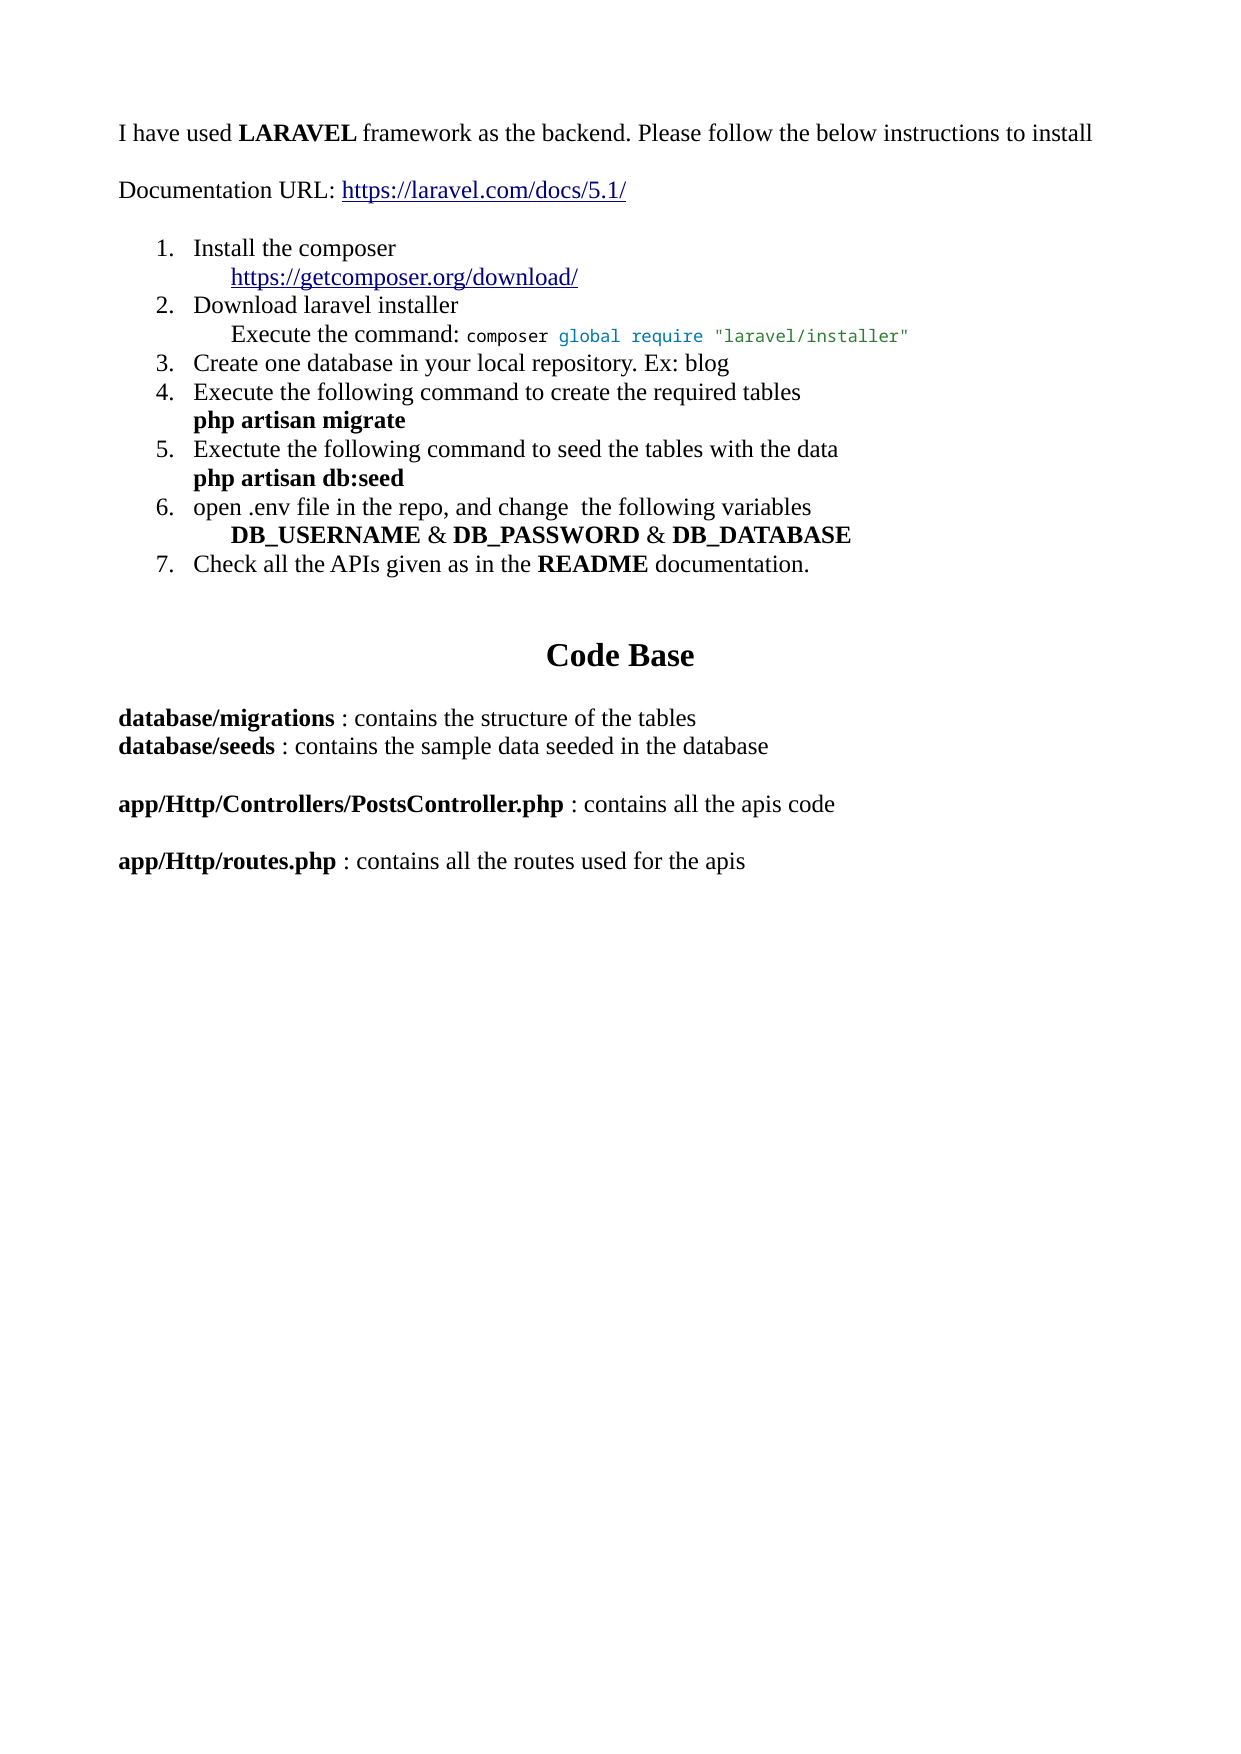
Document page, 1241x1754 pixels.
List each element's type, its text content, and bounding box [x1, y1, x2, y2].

list Install the composer [156, 233, 1122, 262]
text app/Http/routes.php : contains all the routes used for the apis [118, 846, 1122, 875]
list open .env file in the repo, and change the following variables [156, 492, 1122, 521]
list Download laravel installer [156, 291, 1122, 319]
text app/Http/Controllers/PostsController.php : contains all the apis code [118, 789, 1122, 818]
text Documentation URL: https://laravel.com/docs/5.1/ [118, 176, 1122, 204]
list Create one database in your local repository. Ex: blog [156, 348, 1122, 377]
text Code Base [118, 636, 1122, 674]
list Check all the APIs given as in the README documentation. [156, 549, 1122, 578]
list Execute the command: composer global require "laravel/installer" [193, 319, 1122, 348]
text database/migrations : contains the structure of the tables [118, 703, 1122, 731]
list DB_USERNAME & DB_PASSWORD & DB_DATABASE [193, 521, 1122, 549]
list Execute the following command to create the required tables [156, 377, 1122, 406]
text I have used LARAVEL framework as the backend. Please follow the below instructions to install [118, 118, 1122, 147]
text database/seeds : contains the sample data seeded in the database [118, 731, 1122, 760]
list Exectute the following command to seed the tables with the data [156, 434, 1122, 463]
list php artisan migrate [156, 406, 1122, 434]
list https://getcomposer.org/download/ [193, 262, 1122, 291]
list php artisan db:seed [156, 463, 1122, 492]
